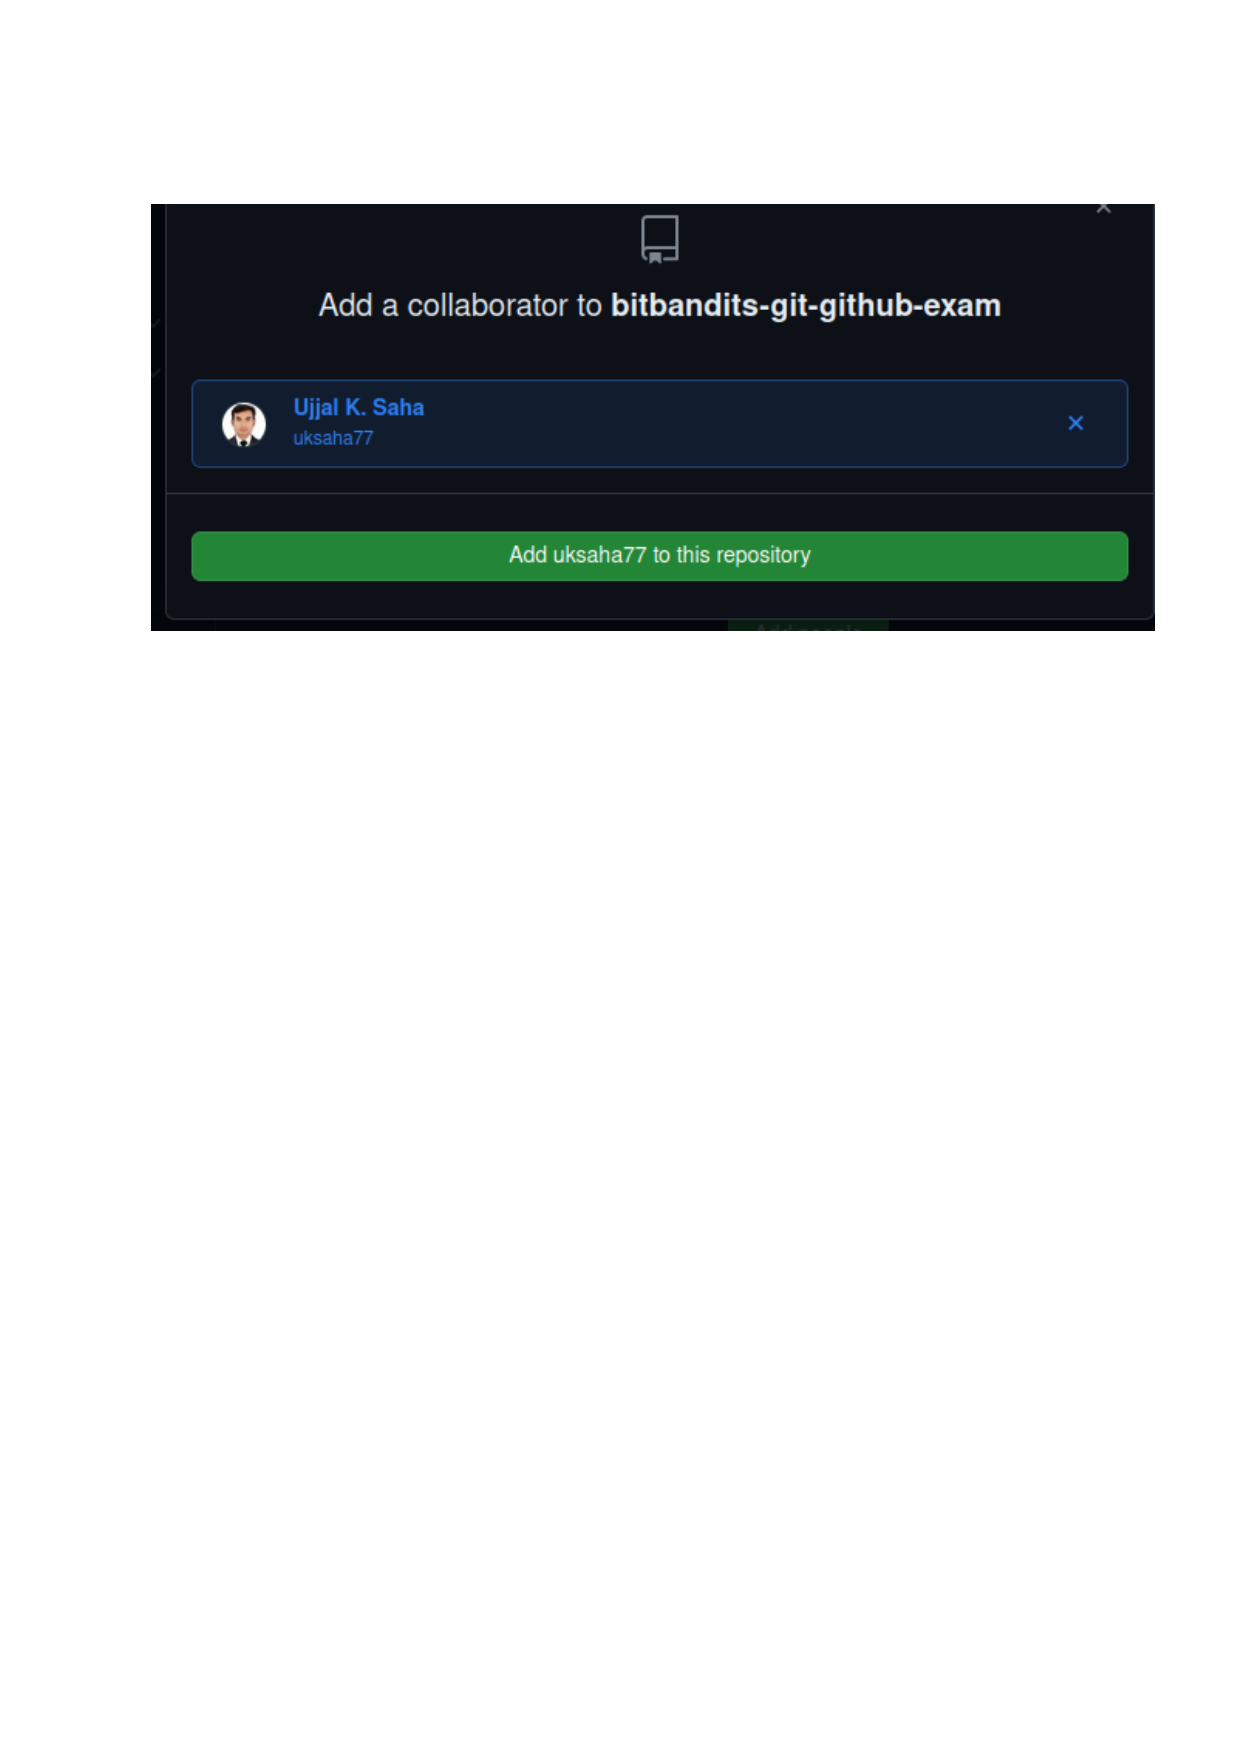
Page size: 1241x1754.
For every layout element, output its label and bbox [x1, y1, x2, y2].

picture [151, 204, 1155, 631]
